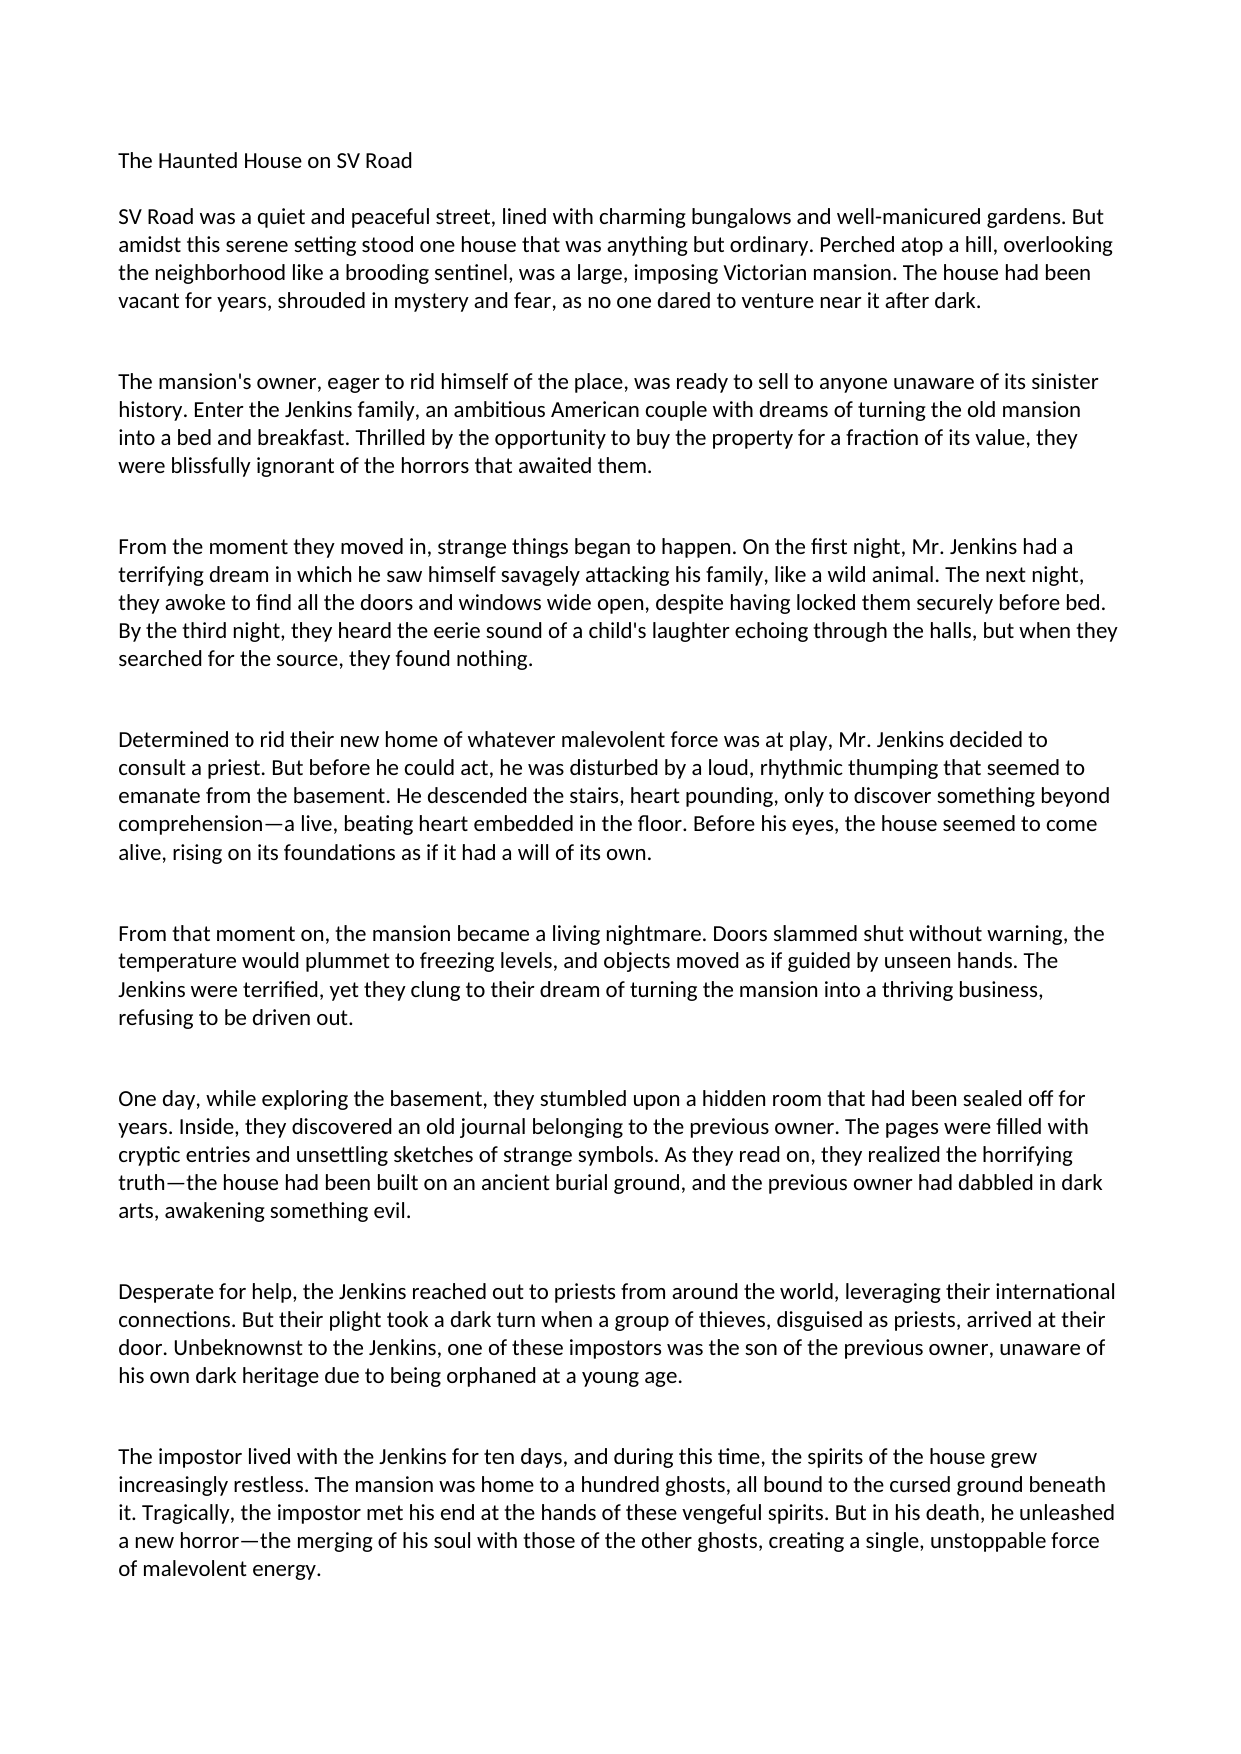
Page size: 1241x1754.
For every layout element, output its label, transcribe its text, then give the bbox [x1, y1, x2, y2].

text The Haunted House on SV Road SV Road was a quiet and peaceful street, lined with charming bungalows and well-manicured gardens. But amidst this serene setting stood one house that was anything but ordinary. Perched atop a hill, overlooking the neighborhood like a brooding sentinel, was a large, imposing Victorian mansion. The house had been vacant for years, shrouded in mystery and fear, as no one dared to venture near it after dark. [118, 118, 1122, 314]
text Determined to rid their new home of whatever malevolent force was at play, Mr. Jenkins decided to consult a priest. But before he could act, he was disturbed by a loud, rhythmic thumping that seemed to emanate from the basement. He descended the stairs, heart pounding, only to discover something beyond comprehension—a live, beating heart embedded in the floor. Before his eyes, the house seemed to come alive, rising on its foundations as if it had a will of its own. [118, 726, 1122, 866]
text The impostor lived with the Jenkins for ten days, and during this time, the spirits of the house grew increasingly restless. The mansion was home to a hundred ghosts, all bound to the cursed ground beneath it. Tragically, the impostor met his end at the hands of these vengeful spirits. But in his death, he unleashed a new horror—the merging of his soul with those of the other ghosts, creating a single, unstoppable force of malevolent energy. [118, 1442, 1122, 1582]
text One day, while exploring the basement, they stumbled upon a hidden room that had been sealed off for years. Inside, they discovered an old journal belonging to the previous owner. The pages were filled with cryptic entries and unsettling sketches of strange symbols. As they read on, they realized the horrifying truth—the house had been built on an ancient burial ground, and the previous owner had dabbled in dark arts, awakening something evil. [118, 1084, 1122, 1224]
text From that moment on, the mansion became a living nightmare. Doors slammed shut without warning, the temperature would plummet to freezing levels, and objects moved as if guided by unseen hands. The Jenkins were terrified, yet they clung to their dream of turning the mansion into a thriving business, refusing to be driven out. [118, 919, 1122, 1031]
text The mansion's owner, eager to rid himself of the place, was ready to sell to anyone unaware of its sinister history. Enter the Jenkins family, an ambitious American couple with dreams of turning the old mansion into a bed and breakfast. Thrilled by the opportunity to buy the property for a fraction of its value, they were blissfully ignorant of the horrors that awaited them. [118, 367, 1122, 479]
text Desperate for help, the Jenkins reached out to priests from around the world, leveraging their international connections. But their plight took a dark turn when a group of thieves, disguised as priests, arrived at their door. Unbeknownst to the Jenkins, one of these impostors was the son of the previous owner, unaware of his own dark heritage due to being orphaned at a young age. [118, 1277, 1122, 1389]
text From the moment they moved in, strange things began to happen. On the first night, Mr. Jenkins had a terrifying dream in which he saw himself savagely attacking his family, like a wild animal. The next night, they awoke to find all the doors and windows wide open, despite having locked them securely before bed. By the third night, they heard the eerie sound of a child's laughter echoing through the halls, but when they searched for the source, they found nothing. [118, 532, 1122, 672]
